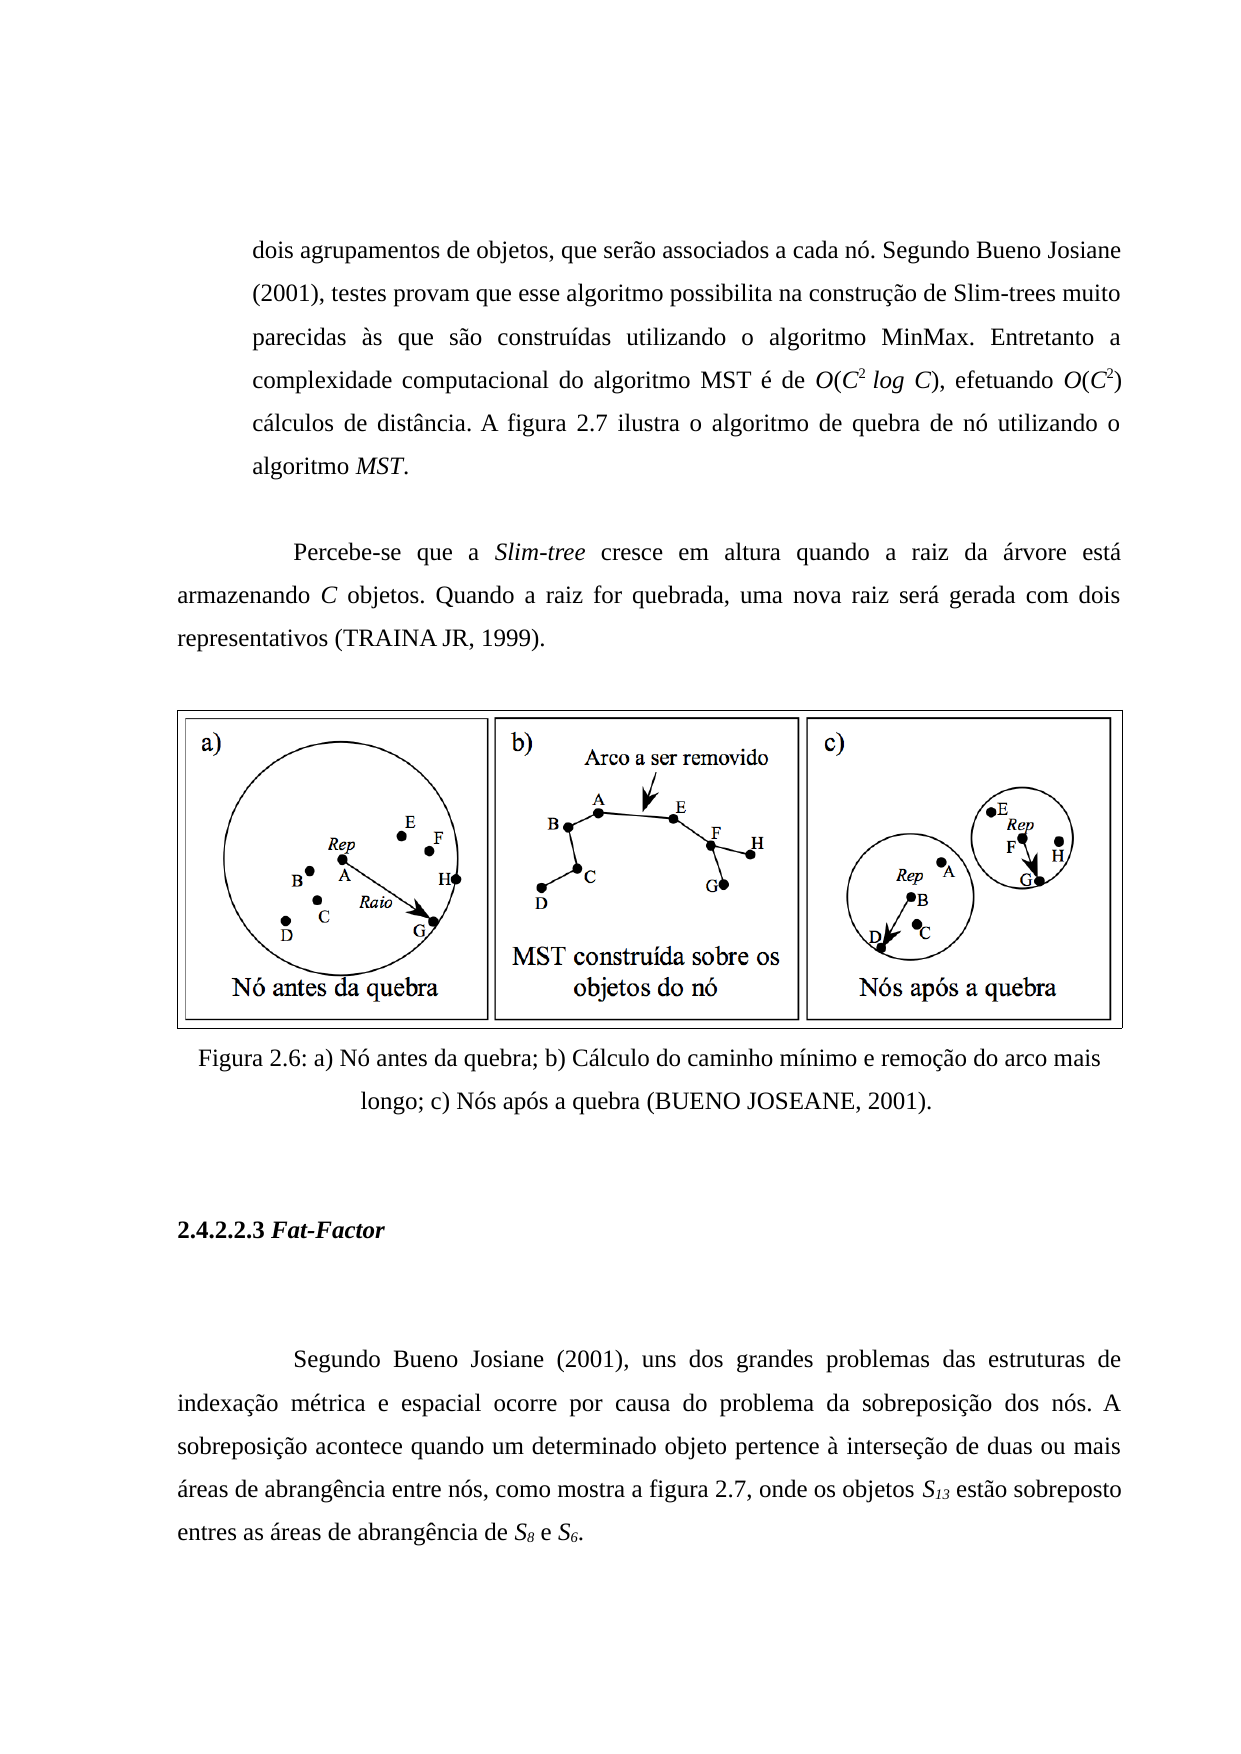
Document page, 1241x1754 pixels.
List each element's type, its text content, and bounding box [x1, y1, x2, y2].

text Percebe-se que a Slim-tree cresce em altura quando a raiz da árvore está armazenando C objetos. Quando a raiz for quebrada, uma nova raiz será gerada com dois representativos (TRAINA JR, 1999). [177, 537, 1122, 652]
picture [180, 712, 1119, 1026]
text Segundo Bueno Josiane (2001), uns dos grandes problemas das estruturas de indexação métrica e espacial ocorre por causa do problema da sobreposição dos nós. A sobreposição acontece quando um determinado objeto pertence à interseção de duas ou mais áreas de abrangência entre nós, como mostra a figura 2.7, onde os objetos S13 estão sobreposto entres as áreas de abrangência de S8 e S6. [177, 1344, 1122, 1546]
list dois agrupamentos de objetos, que serão associados a cada nó. Segundo Bueno Josiane (2001), testes provam que esse algoritmo possibilita na construção de Slim-trees muito parecidas às que são construídas utilizando o algoritmo MinMax. Entretanto a complexidade computacional do algoritmo MST é de O(C2 log C), efetuando O(C2) cálculos de distância. A figura 2.7 ilustra o algoritmo de quebra de nó utilizando o algoritmo MST. [214, 235, 1122, 480]
text Figura 2.6: a) Nó antes da quebra; b) Cálculo do caminho mínimo e remoção do arco mais longo; c) Nós após a quebra (BUENO JOSEANE, 2001). [177, 1029, 1122, 1114]
text 2.4.2.2.3 Fat-Factor [177, 1215, 1122, 1244]
text [178, 711, 1122, 1028]
